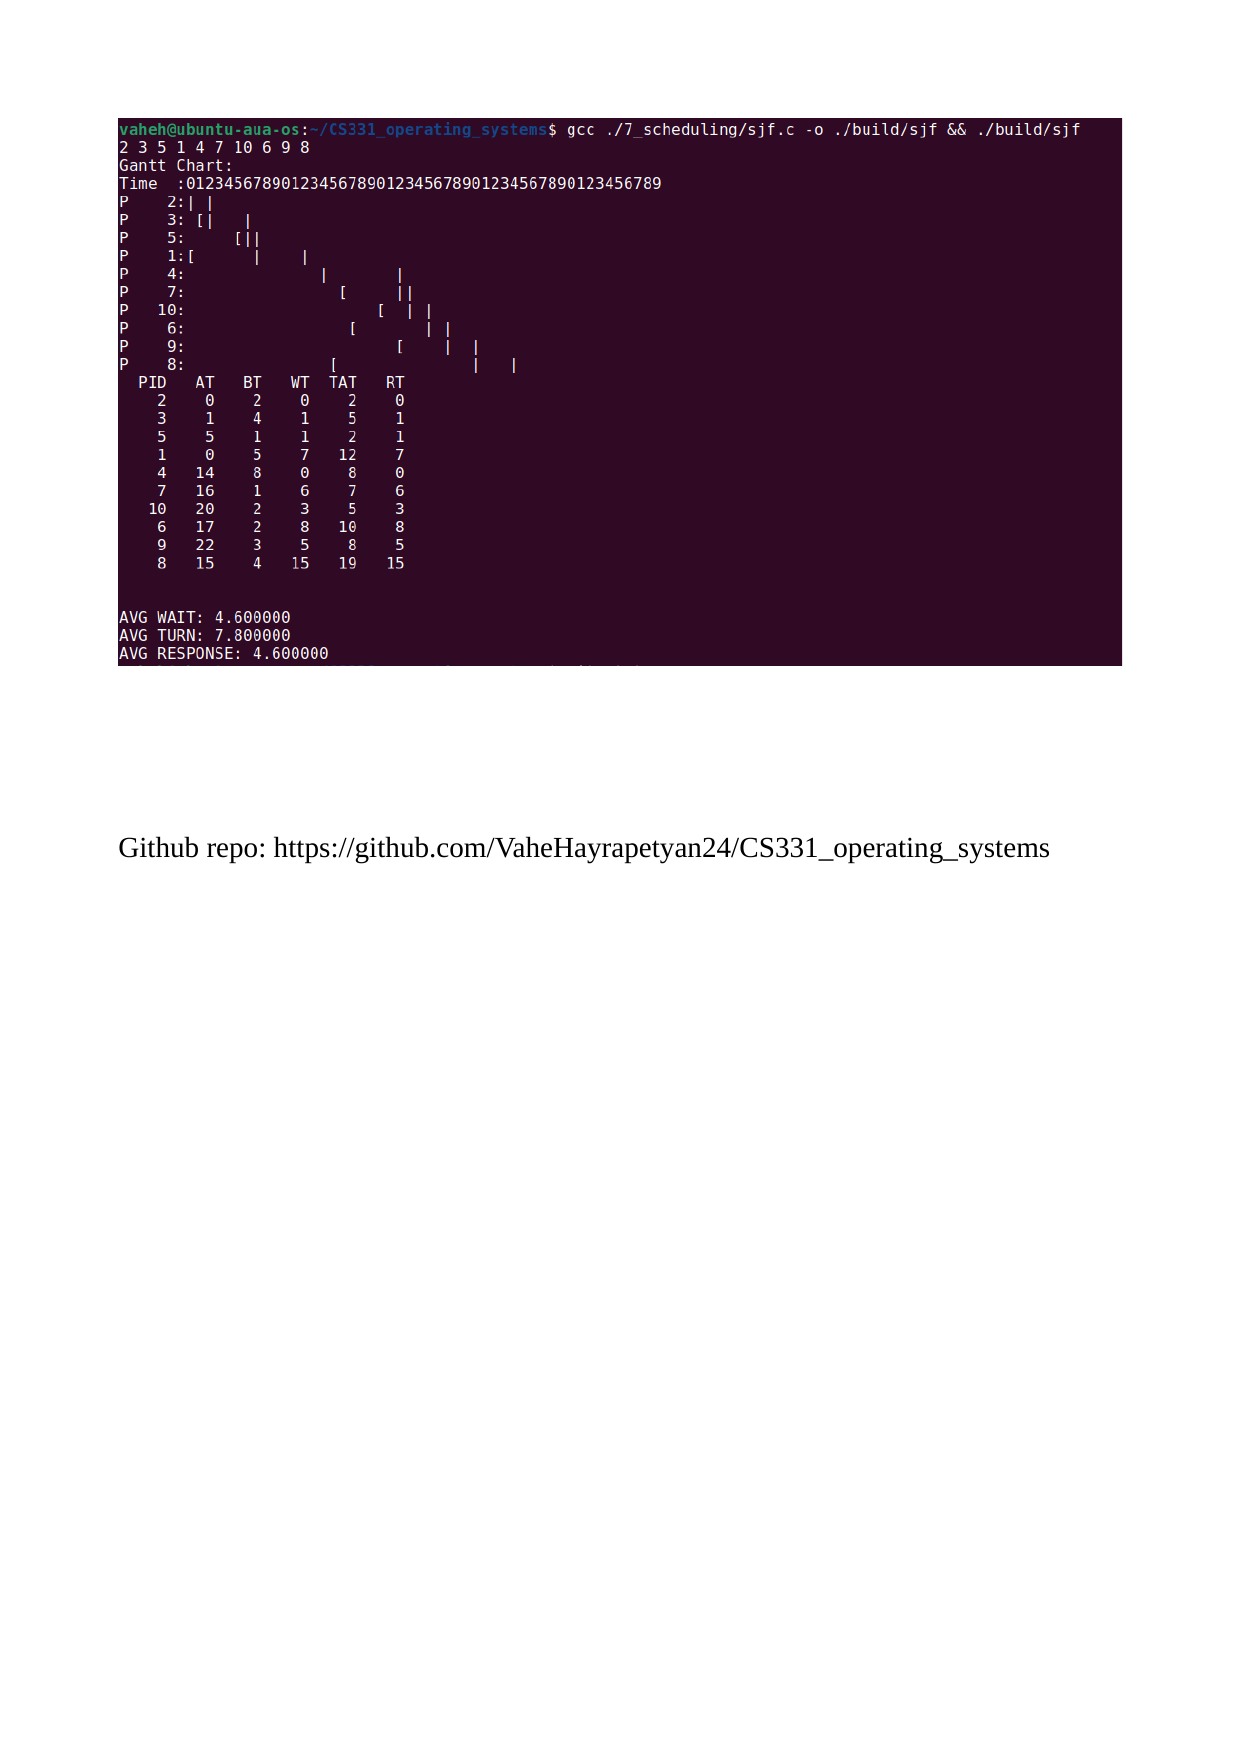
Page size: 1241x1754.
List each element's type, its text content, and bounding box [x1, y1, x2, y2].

text Github repo: https://github.com/VaheHayrapetyan24/CS331_operating_systems [118, 830, 1122, 864]
picture [118, 118, 1123, 666]
